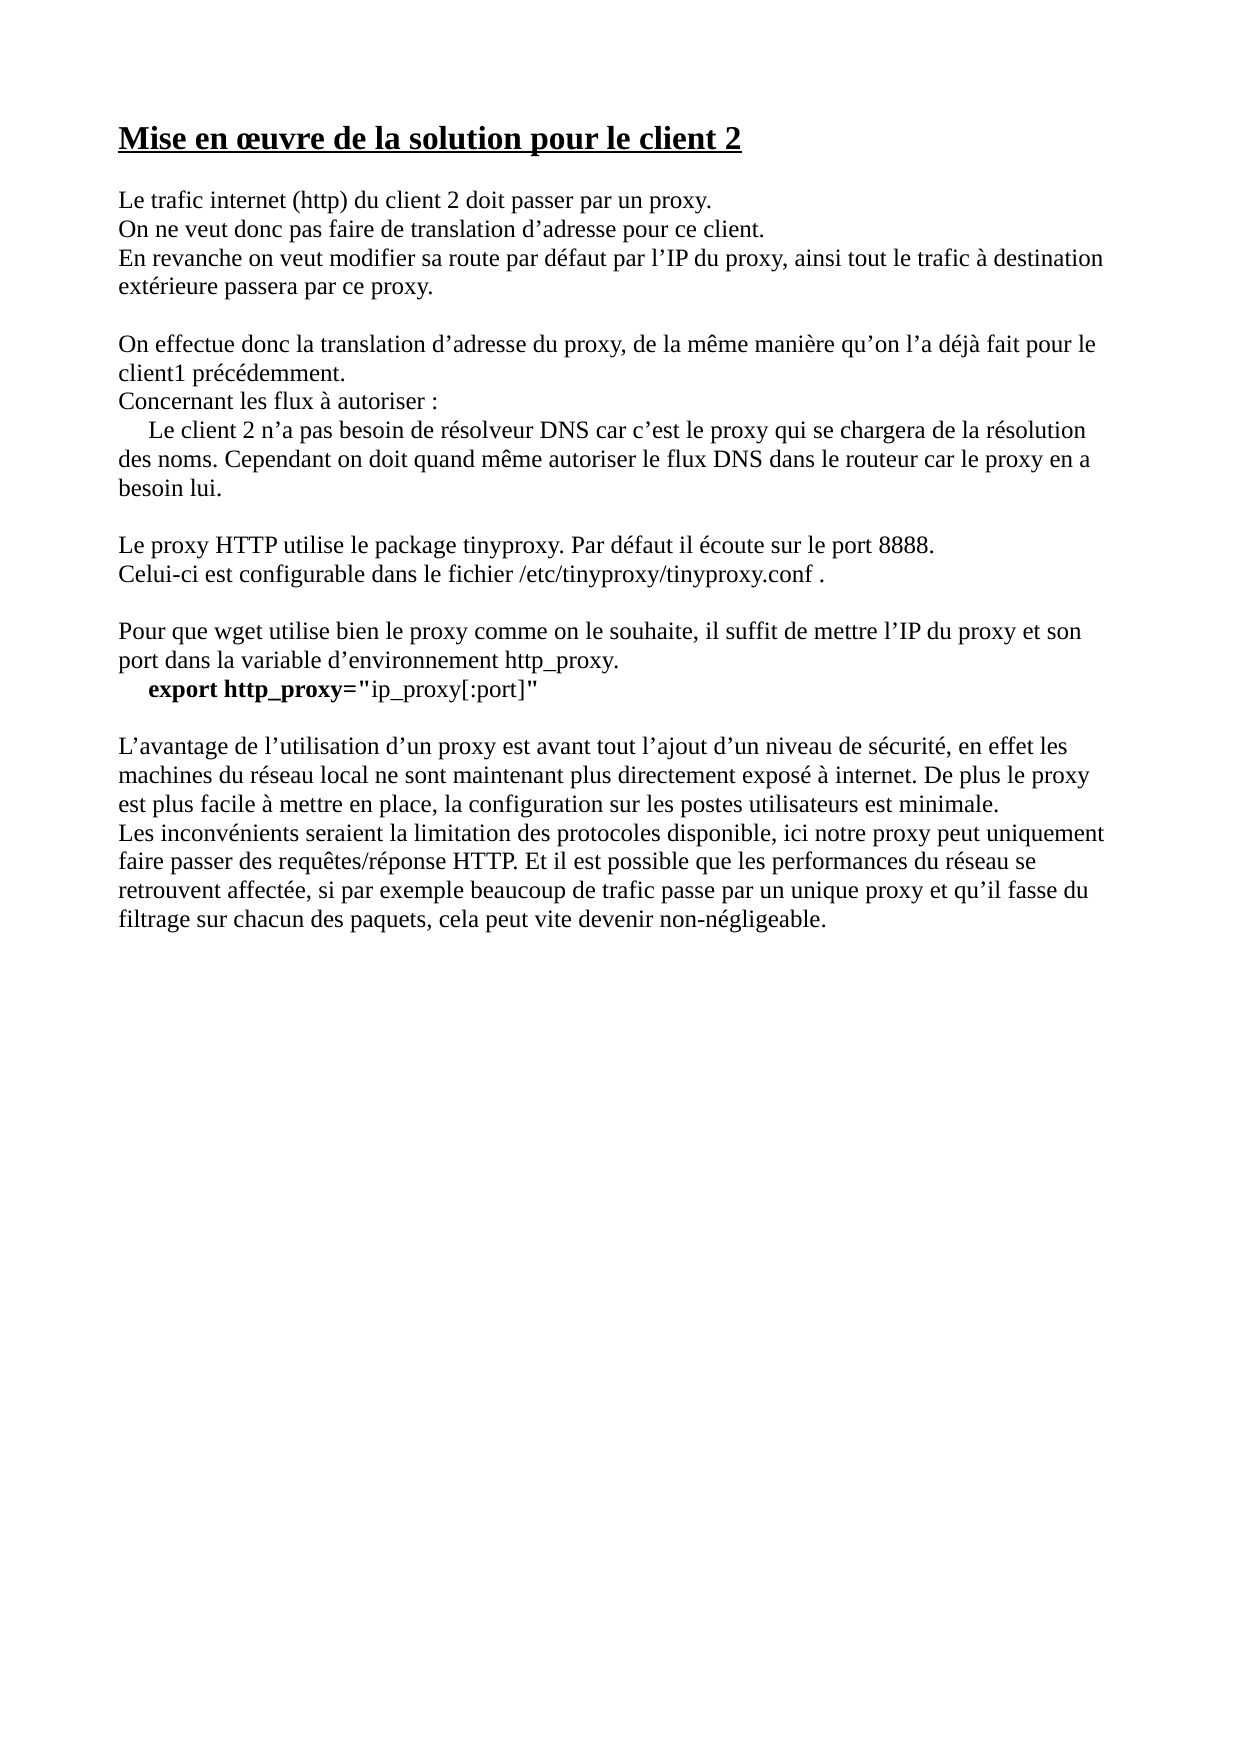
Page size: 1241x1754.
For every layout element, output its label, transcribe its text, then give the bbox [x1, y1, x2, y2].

text export http_proxy="ip_proxy[:port]" [118, 674, 1122, 703]
text L’avantage de l’utilisation d’un proxy est avant tout l’ajout d’un niveau de sécurité, en effet les machines du réseau local ne sont maintenant plus directement exposé à internet. De plus le proxy est plus facile à mettre en place, la configuration sur les postes utilisateurs est minimale. [118, 731, 1122, 818]
text On ne veut donc pas faire de translation d’adresse pour ce client. [118, 214, 1122, 243]
text Le trafic internet (http) du client 2 doit passer par un proxy. [118, 185, 1122, 214]
text On effectue donc la translation d’adresse du proxy, de la même manière qu’on l’a déjà fait pour le client1 précédemment. [118, 329, 1122, 386]
text Celui-ci est configurable dans le fichier /etc/tinyproxy/tinyproxy.conf . [118, 559, 1122, 588]
text Le client 2 n’a pas besoin de résolveur DNS car c’est le proxy qui se chargera de la résolution des noms. Cependant on doit quand même autoriser le flux DNS dans le routeur car le proxy en a besoin lui. [118, 415, 1122, 501]
text Concernant les flux à autoriser : [118, 386, 1122, 415]
text Mise en œuvre de la solution pour le client 2 [118, 118, 1122, 156]
text Pour que wget utilise bien le proxy comme on le souhaite, il suffit de mettre l’IP du proxy et son port dans la variable d’environnement http_proxy. [118, 616, 1122, 674]
text Les inconvénients seraient la limitation des protocoles disponible, ici notre proxy peut uniquement faire passer des requêtes/réponse HTTP. Et il est possible que les performances du réseau se retrouvent affectée, si par exemple beaucoup de trafic passe par un unique proxy et qu’il fasse du filtrage sur chacun des paquets, cela peut vite devenir non-négligeable. [118, 818, 1122, 933]
text Le proxy HTTP utilise le package tinyproxy. Par défaut il écoute sur le port 8888. [118, 530, 1122, 559]
text En revanche on veut modifier sa route par défaut par l’IP du proxy, ainsi tout le trafic à destination extérieure passera par ce proxy. [118, 243, 1122, 300]
